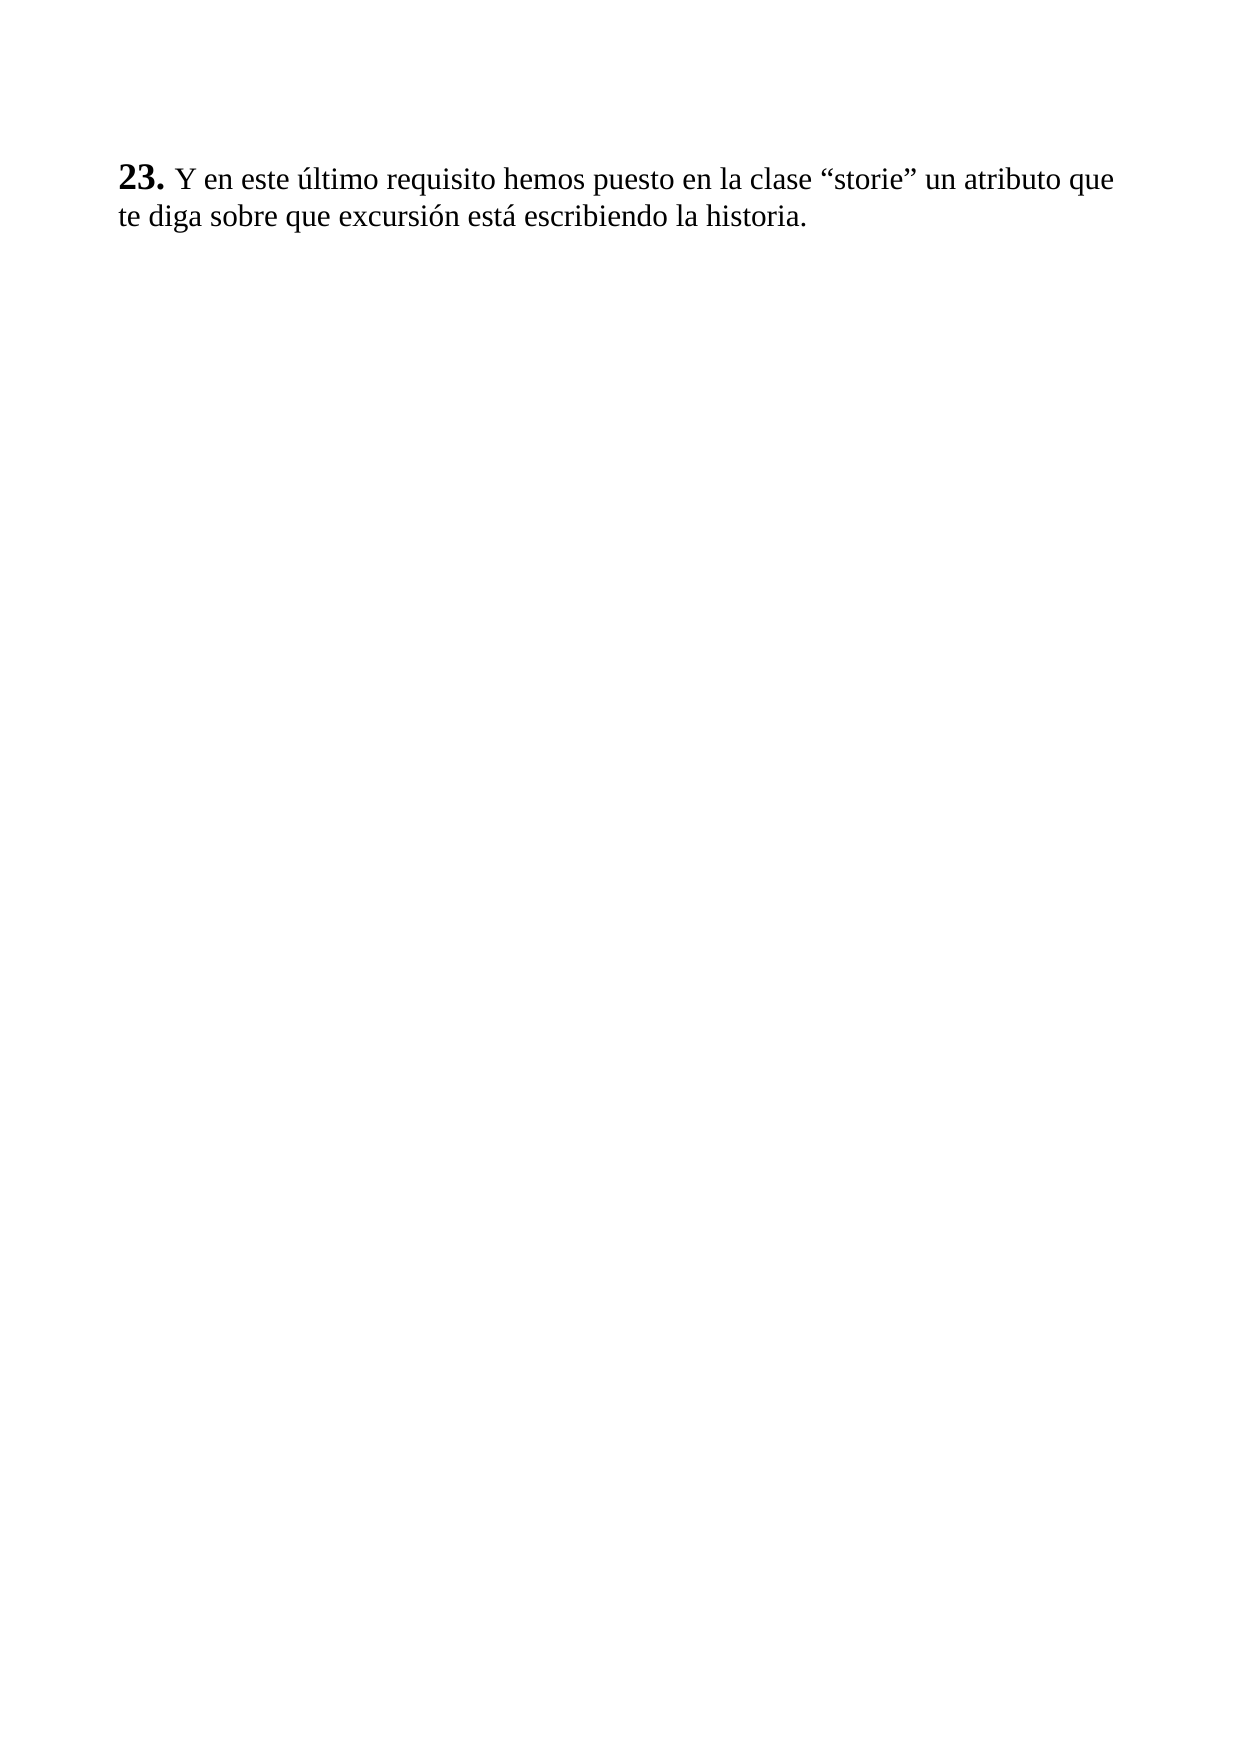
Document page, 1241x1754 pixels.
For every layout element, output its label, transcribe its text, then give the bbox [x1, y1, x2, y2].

text 23. Y en este último requisito hemos puesto en la clase “storie” un atributo que te diga sobre que excursión está escribiendo la historia. [118, 154, 1122, 233]
